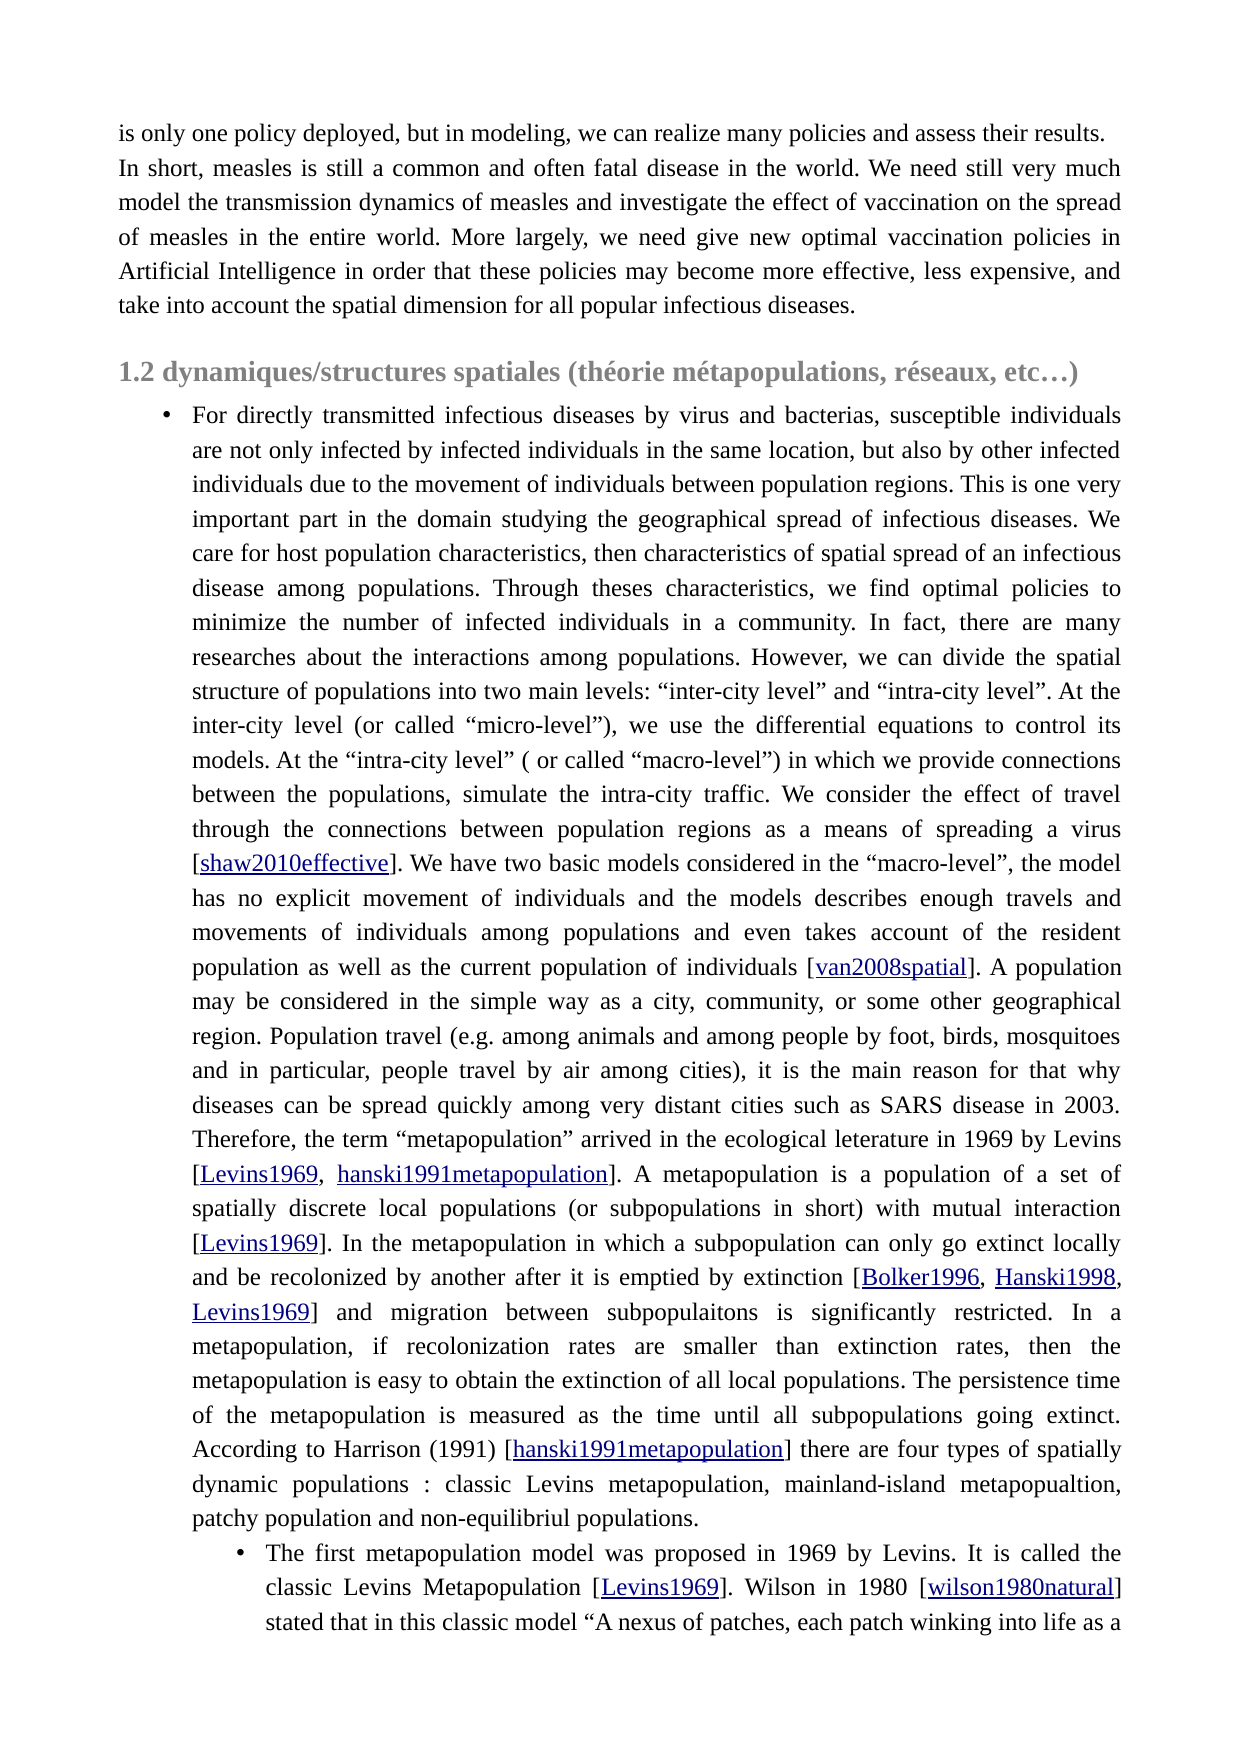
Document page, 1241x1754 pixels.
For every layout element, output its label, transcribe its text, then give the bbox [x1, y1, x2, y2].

text is only one policy deployed, but in modeling, we can realize many policies and assess their results. [118, 118, 1122, 147]
text In short, measles is still a common and often fatal disease in the world. We need still very much model the transmission dynamics of measles and investigate the effect of vaccination on the spread of measles in the entire world. More largely, we need give new optimal vaccination policies in Artificial Intelligence in order that these policies may become more effective, less expensive, and take into account the spatial dimension for all popular infectious diseases. [118, 153, 1122, 319]
list The first metapopulation model was proposed in 1969 by Levins. It is called the classic Levins Metapopulation [Levins1969]. Wilson in 1980 [wilson1980natural] stated that in this classic model “A nexus of patches, each patch winking into life as a [236, 1538, 1122, 1636]
list For directly transmitted infectious diseases by virus and bacterias, susceptible individuals are not only infected by infected individuals in the same location, but also by other infected individuals due to the movement of individuals between population regions. This is one very important part in the domain studying the geographical spread of infectious diseases. We care for host population characteristics, then characteristics of spatial spread of an infectious disease among populations. Through theses characteristics, we find optimal policies to minimize the number of infected individuals in a community. In fact, there are many researches about the interactions among populations. However, we can divide the spatial structure of populations into two main levels: “inter-city level” and “intra-city level”. At the inter-city level (or called “micro-level”), we use the differential equations to control its models. At the “intra-city level” ( or called “macro-level”) in which we provide connections between the populations, simulate the intra-city traffic. We consider the effect of travel through the connections between population regions as a means of spreading a virus [shaw2010effective]. We have two basic models considered in the “macro-level”, the model has no explicit movement of individuals and the models describes enough travels and movements of individuals among populations and even takes account of the resident population as well as the current population of individuals [van2008spatial]. A population may be considered in the simple way as a city, community, or some other geographical region. Population travel (e.g. among animals and among people by foot, birds, mosquitoes and in particular, people travel by air among cities), it is the main reason for that why diseases can be spread quickly among very distant cities such as SARS disease in 2003. Therefore, the term “metapopulation” arrived in the ecological leterature in 1969 by Levins [Levins1969, hanski1991metapopulation]. A metapopulation is a population of a set of spatially discrete local populations (or subpopulations in short) with mutual interaction [Levins1969]. In the metapopulation in which a subpopulation can only go extinct locally and be recolonized by another after it is emptied by extinction [Bolker1996, Hanski1998, Levins1969] and migration between subpopulaitons is significantly restricted. In a metapopulation, if recolonization rates are smaller than extinction rates, then the metapopulation is easy to obtain the extinction of all local populations. The persistence time of the metapopulation is measured as the time until all subpopulations going extinct. According to Harrison (1991) [hanski1991metapopulation] there are four types of spatially dynamic populations : classic Levins metapopulation, mainland-island metapopualtion, patchy population and non-equilibriul populations. [162, 400, 1122, 1532]
subtitle 1.2 dynamiques/structures spatiales (théorie métapopulations, réseaux, etc…) [118, 354, 1122, 388]
